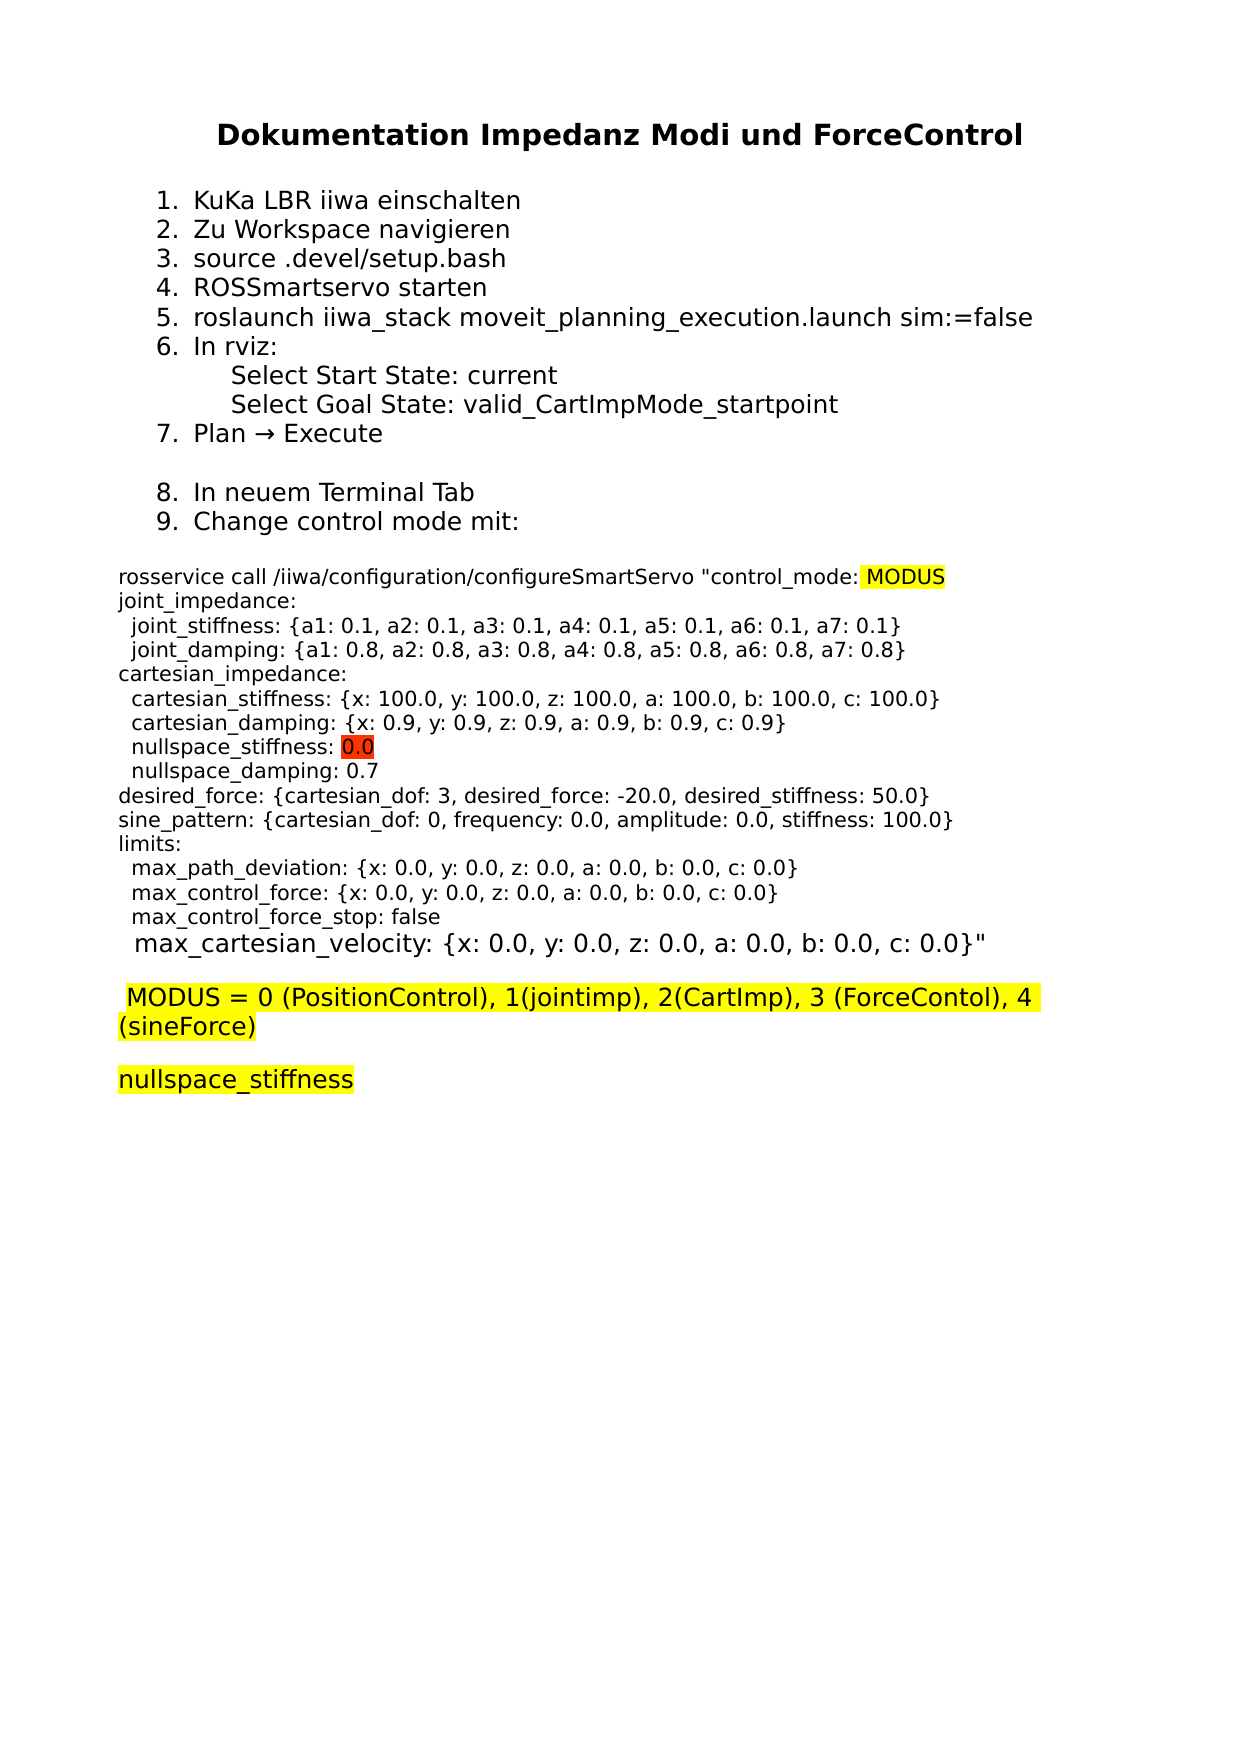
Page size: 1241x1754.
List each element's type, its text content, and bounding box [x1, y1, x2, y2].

text MODUS = 0 (PositionControl), 1(jointimp), 2(CartImp), 3 (ForceContol), 4 (sineForce) [118, 983, 1122, 1041]
text nullspace_stiffness: 0.0 [118, 735, 1122, 759]
text nullspace_damping: 0.7 [118, 759, 1122, 784]
text cartesian_stiffness: {x: 100.0, y: 100.0, z: 100.0, a: 100.0, b: 100.0, c: 100.0} [118, 687, 1122, 711]
list ROSSmartservo starten [156, 273, 1122, 303]
list roslaunch iiwa_stack moveit_planning_execution.launch sim:=false [156, 303, 1122, 332]
text joint_damping: {a1: 0.8, a2: 0.8, a3: 0.8, a4: 0.8, a5: 0.8, a6: 0.8, a7: 0.8} [118, 638, 1122, 662]
text sine_pattern: {cartesian_dof: 0, frequency: 0.0, amplitude: 0.0, stiffness: 100.0} [118, 808, 1122, 832]
list Select Start State: current [193, 361, 1122, 390]
text rosservice call /iiwa/configuration/configureSmartServo "control_mode: MODUS [118, 565, 1122, 589]
text joint_stiffness: {a1: 0.1, a2: 0.1, a3: 0.1, a4: 0.1, a5: 0.1, a6: 0.1, a7: 0.1} [118, 614, 1122, 638]
text nullspace_stiffness [118, 1065, 1122, 1094]
text max_control_force_stop: false [118, 905, 1122, 929]
text limits: [118, 832, 1122, 856]
text cartesian_damping: {x: 0.9, y: 0.9, z: 0.9, a: 0.9, b: 0.9, c: 0.9} [118, 711, 1122, 735]
list Plan → Execute [156, 419, 1122, 448]
list KuKa LBR iiwa einschalten [156, 186, 1122, 215]
text Dokumentation Impedanz Modi und ForceControl [118, 118, 1122, 152]
text cartesian_impedance: [118, 662, 1122, 687]
text desired_force: {cartesian_dof: 3, desired_force: -20.0, desired_stiffness: 50.0} [118, 784, 1122, 808]
text max_cartesian_velocity: {x: 0.0, y: 0.0, z: 0.0, a: 0.0, b: 0.0, c: 0.0}" [118, 929, 1122, 958]
list In rviz: [156, 332, 1122, 361]
list source .devel/setup.bash [156, 244, 1122, 273]
text max_path_deviation: {x: 0.0, y: 0.0, z: 0.0, a: 0.0, b: 0.0, c: 0.0} [118, 856, 1122, 881]
list Zu Workspace navigieren [156, 215, 1122, 244]
list In neuem Terminal Tab [156, 478, 1122, 507]
list Change control mode mit: [156, 507, 1122, 536]
text max_control_force: {x: 0.0, y: 0.0, z: 0.0, a: 0.0, b: 0.0, c: 0.0} [118, 881, 1122, 905]
text joint_impedance: [118, 589, 1122, 614]
list Select Goal State: valid_CartImpMode_startpoint [193, 390, 1122, 419]
